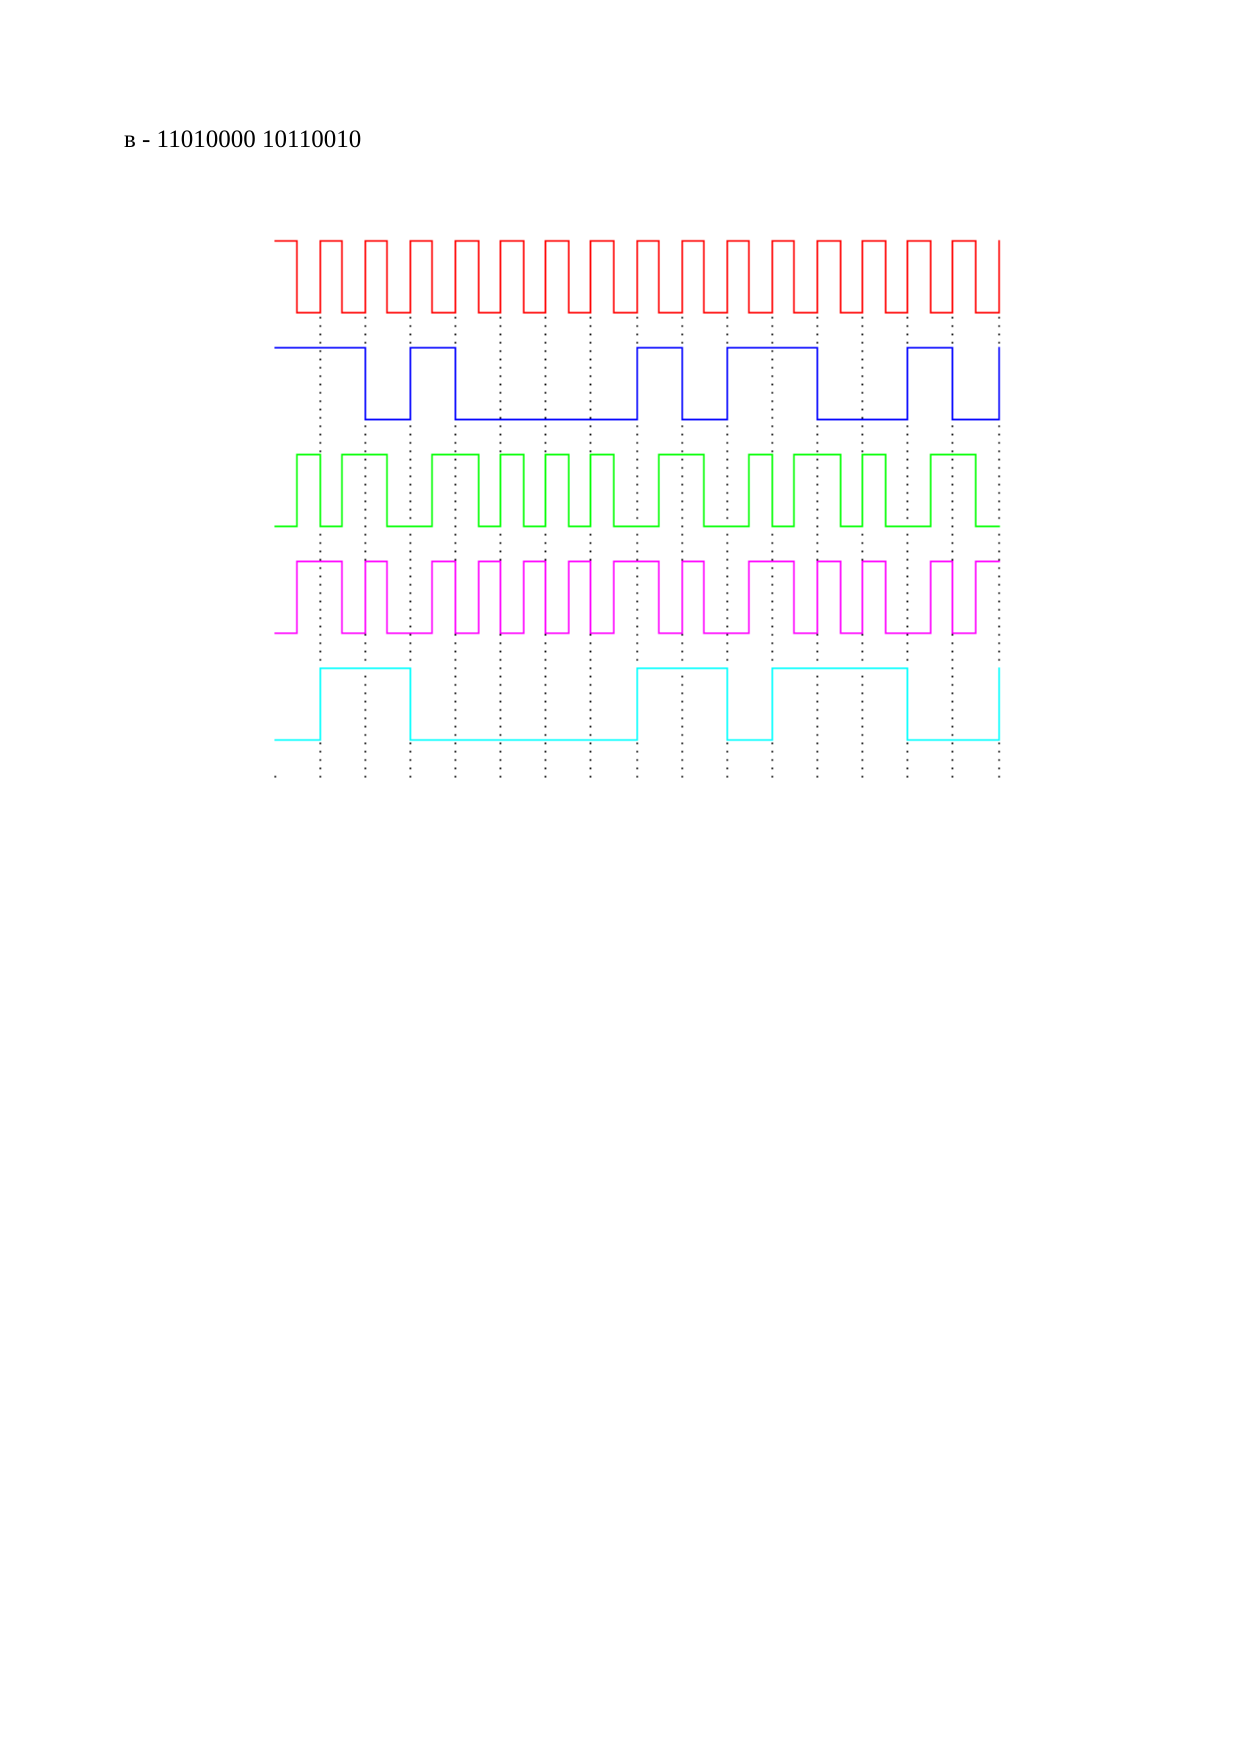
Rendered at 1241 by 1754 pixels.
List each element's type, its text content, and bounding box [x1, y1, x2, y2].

table_cell в - 11010000 10110010 [118, 118, 1122, 887]
picture [153, 152, 1087, 853]
